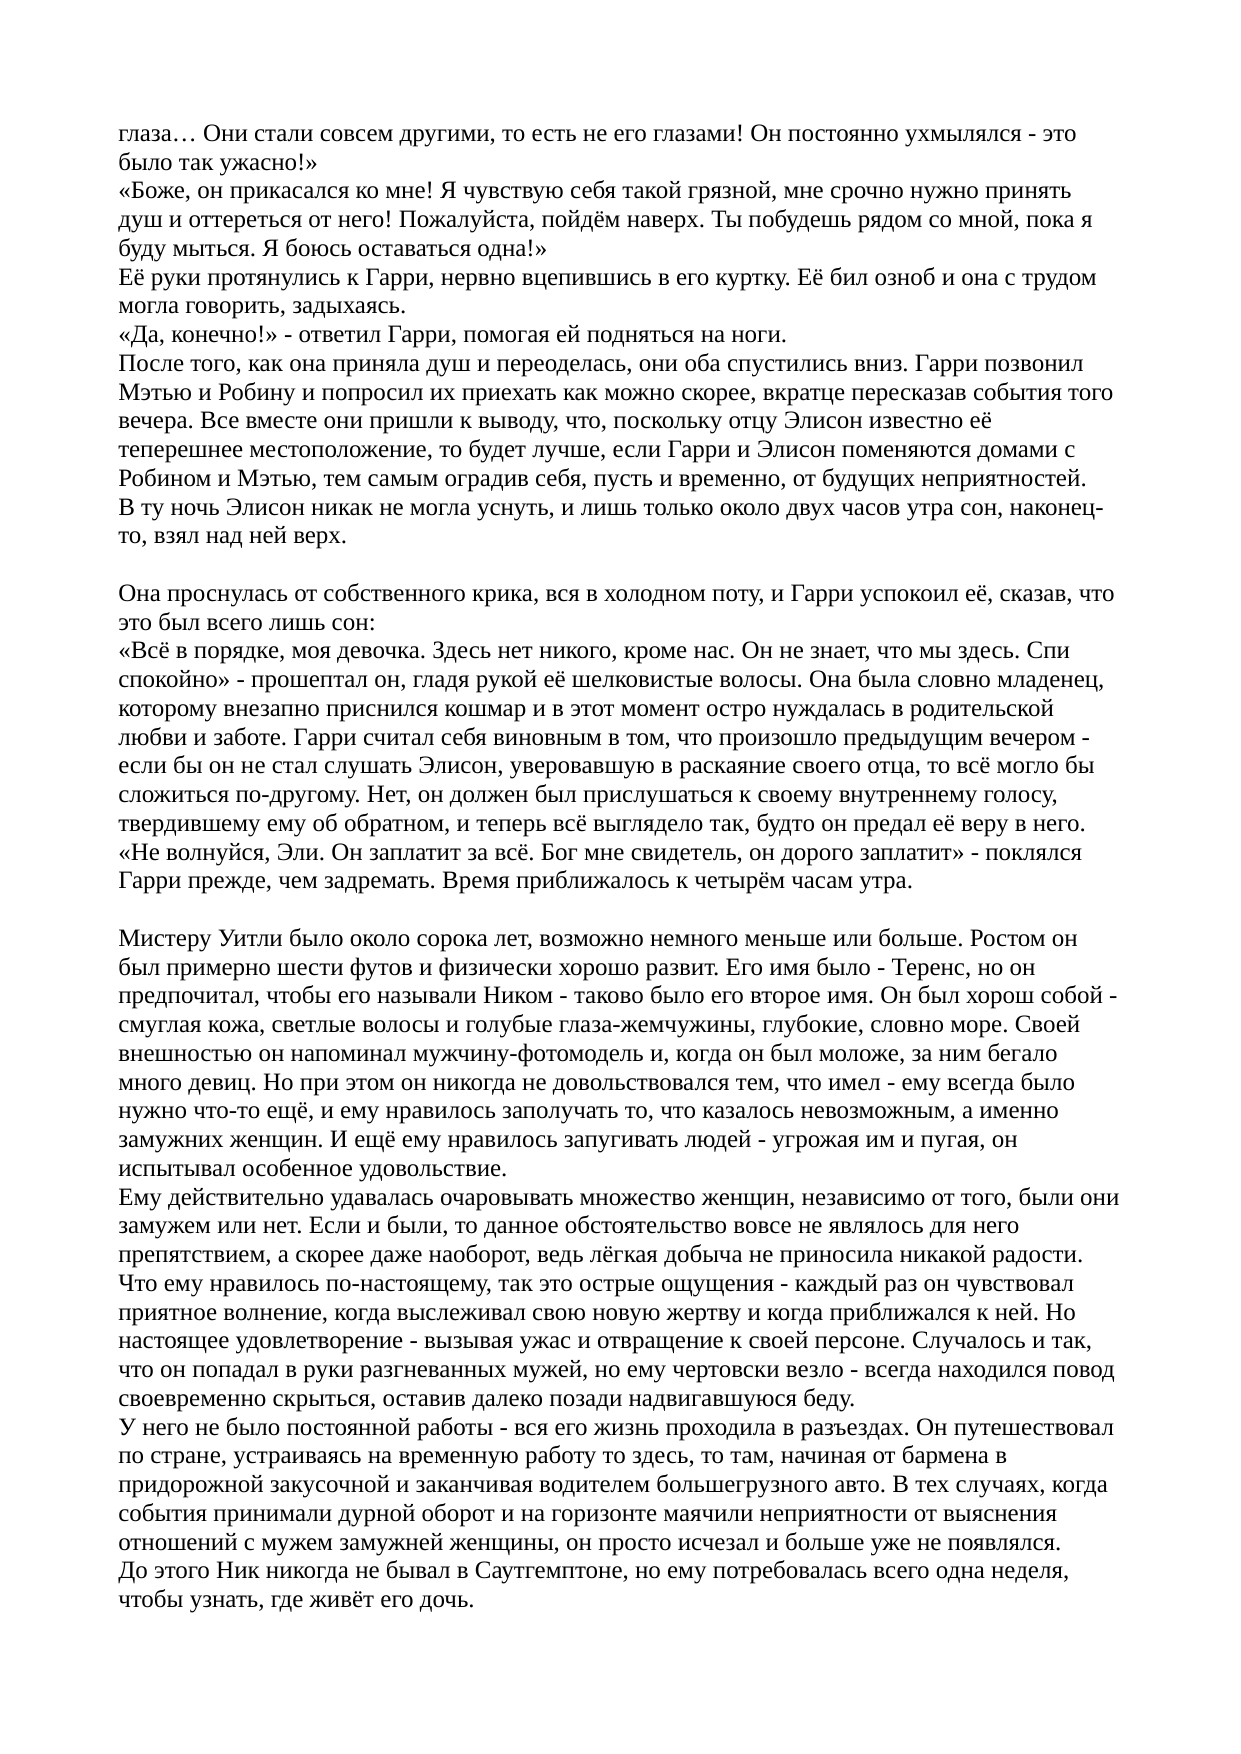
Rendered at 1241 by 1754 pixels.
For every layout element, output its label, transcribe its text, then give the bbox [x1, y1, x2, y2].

text «Да, конечно!» - ответил Гарри, помогая ей подняться на ноги. [118, 319, 1122, 348]
text Мистеру Уитли было около сорока лет, возможно немного меньше или больше. Ростом он был примерно шести футов и физически хорошо развит. Его имя было - Теренс, но он предпочитал, чтобы его называли Ником - таково было его второе имя. Он был хорош собой - смуглая кожа, светлые волосы и голубые глаза-жемчужины, глубокие, словно море. Своей внешностью он напоминал мужчину-фотомодель и, когда он был моложе, за ним бегало много девиц. Но при этом он никогда не довольствовался тем, что имел - ему всегда было нужно что-то ещё, и ему нравилось заполучать то, что казалось невозможным, а именно замужних женщин. И ещё ему нравилось запугивать людей - угрожая им и пугая, он испытывал особенное удовольствие. [118, 923, 1122, 1182]
text После того, как она приняла душ и переоделась, они оба спустились вниз. Гарри позвонил Мэтью и Робину и попросил их приехать как можно скорее, вкратце пересказав события того вечера. Все вместе они пришли к выводу, что, поскольку отцу Элисон известно её теперешнее местоположение, то будет лучше, если Гарри и Элисон поменяются домами с Робином и Мэтью, тем самым оградив себя, пусть и временно, от будущих неприятностей. [118, 348, 1122, 492]
text Она проснулась от собственного крика, вся в холодном поту, и Гарри успокоил её, сказав, что это был всего лишь сон: [118, 578, 1122, 636]
text глаза… Они стали совсем другими, то есть не его глазами! Он постоянно ухмылялся - это было так ужасно!» [118, 118, 1122, 176]
text «Всё в порядке, моя девочка. Здесь нет никого, кроме нас. Он не знает, что мы здесь. Спи спокойно» - прошептал он, гладя рукой её шелковистые волосы. Она была словно младенец, которому внезапно приснился кошмар и в этот момент остро нуждалась в родительской любви и заботе. Гарри считал себя виновным в том, что произошло предыдущим вечером - если бы он не стал слушать Элисон, уверовавшую в раскаяние своего отца, то всё могло бы сложиться по-другому. Нет, он должен был прислушаться к своему внутреннему голосу, твердившему ему об обратном, и теперь всё выглядело так, будто он предал её веру в него. [118, 636, 1122, 837]
text У него не было постоянной работы - вся его жизнь проходила в разъездах. Он путешествовал по стране, устраиваясь на временную работу то здесь, то там, начиная от бармена в придорожной закусочной и заканчивая водителем большегрузного авто. В тех случаях, когда события принимали дурной оборот и на горизонте маячили неприятности от выяснения отношений с мужем замужней женщины, он просто исчезал и больше уже не появлялся. [118, 1412, 1122, 1556]
text Её руки протянулись к Гарри, нервно вцепившись в его куртку. Её бил озноб и она с трудом могла говорить, задыхаясь. [118, 262, 1122, 319]
text «Боже, он прикасался ко мне! Я чувствую себя такой грязной, мне срочно нужно принять душ и оттереться от него! Пожалуйста, пойдём наверх. Ты побудешь рядом со мной, пока я буду мыться. Я боюсь оставаться одна!» [118, 176, 1122, 262]
text В ту ночь Элисон никак не могла уснуть, и лишь только около двух часов утра сон, наконец-то, взял над ней верх. [118, 492, 1122, 549]
text «Не волнуйся, Эли. Он заплатит за всё. Бог мне свидетель, он дорого заплатит» - поклялся Гарри прежде, чем задремать. Время приближалось к четырём часам утра. [118, 837, 1122, 894]
text Ему действительно удавалась очаровывать множество женщин, независимо от того, были они замужем или нет. Если и были, то данное обстоятельство вовсе не являлось для него препятствием, а скорее даже наоборот, ведь лёгкая добыча не приносила никакой радости. Что ему нравилось по-настоящему, так это острые ощущения - каждый раз он чувствовал приятное волнение, когда выслеживал свою новую жертву и когда приближался к ней. Но настоящее удовлетворение - вызывая ужас и отвращение к своей персоне. Случалось и так, что он попадал в руки разгневанных мужей, но ему чертовски везло - всегда находился повод своевременно скрыться, оставив далеко позади надвигавшуюся беду. [118, 1182, 1122, 1412]
text До этого Ник никогда не бывал в Саутгемптоне, но ему потребовалась всего одна неделя, чтобы узнать, где живёт его дочь. [118, 1556, 1122, 1613]
